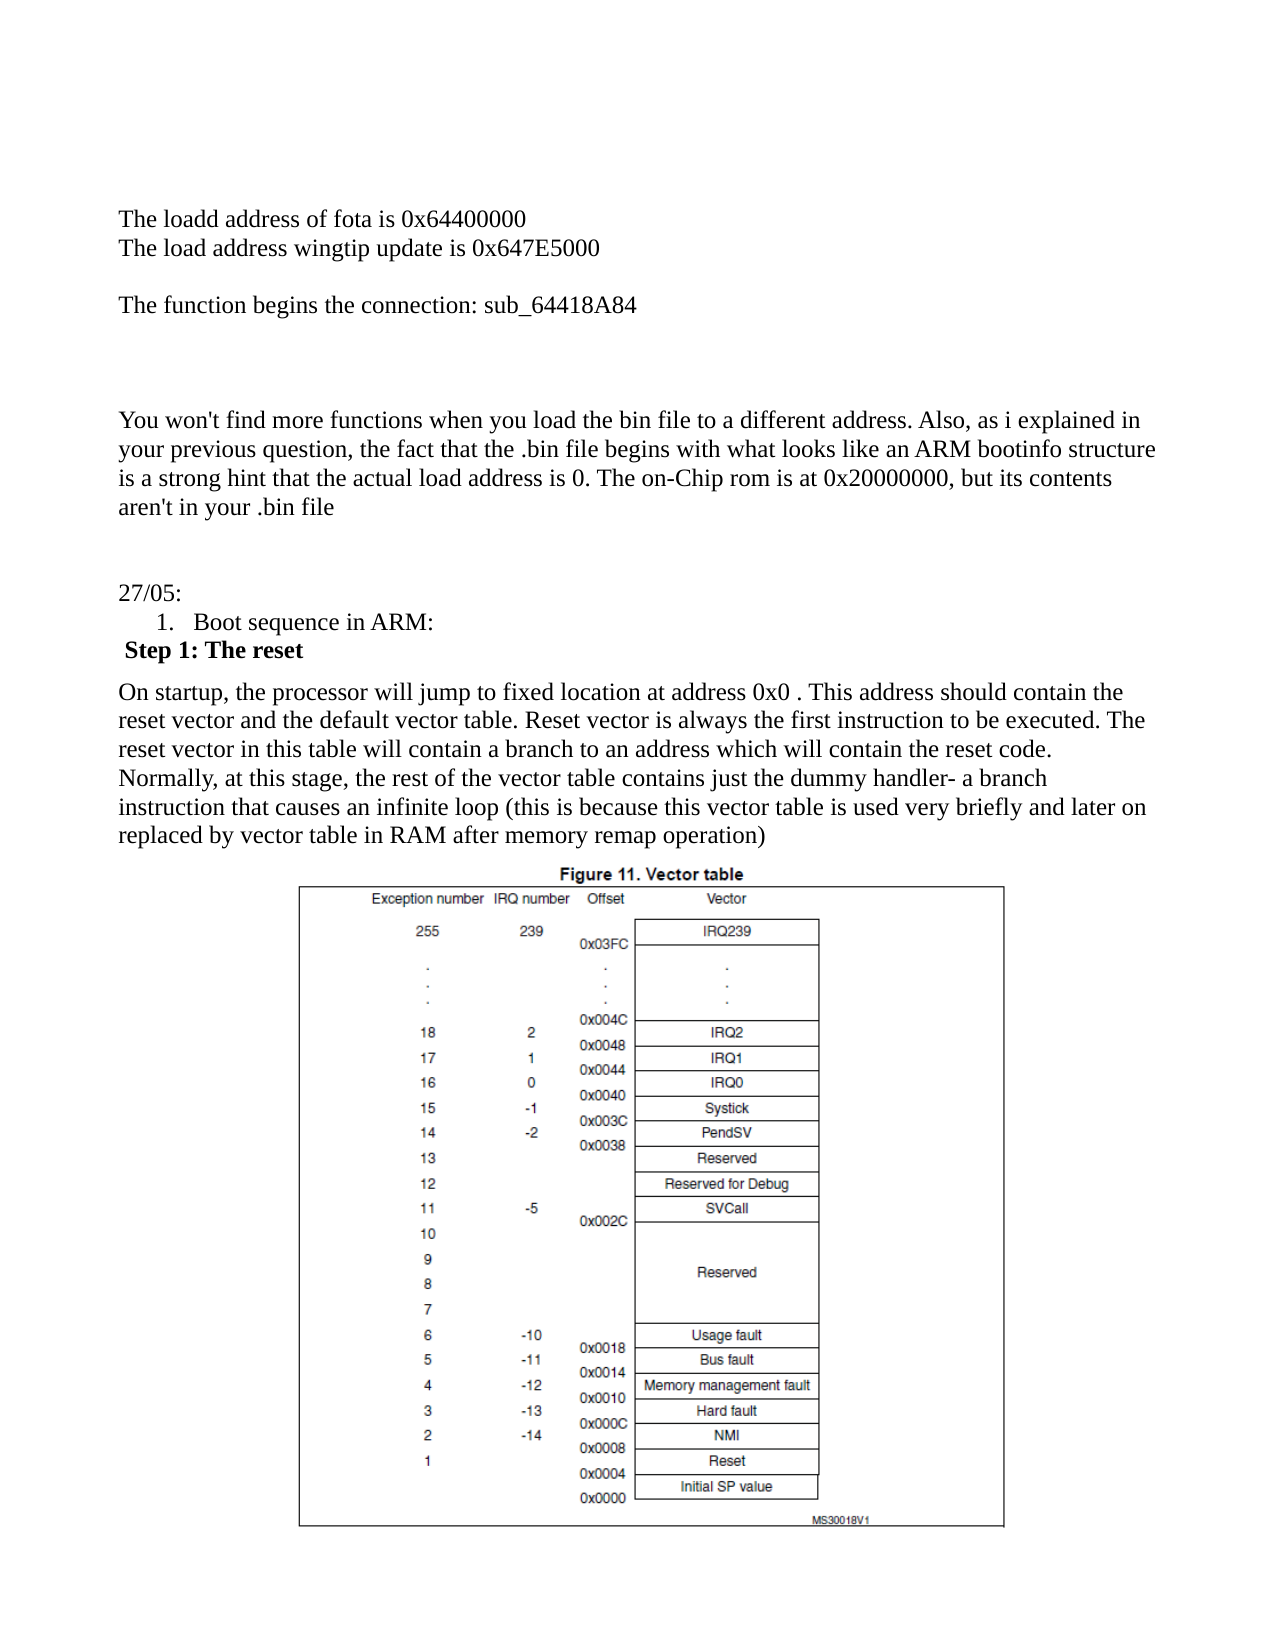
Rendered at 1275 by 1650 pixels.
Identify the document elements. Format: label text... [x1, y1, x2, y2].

text Step 1: The reset [118, 636, 1157, 664]
text The function begins the connection: sub_64418A84 [118, 291, 1157, 319]
text The loadd address of fota is 0x64400000 [118, 204, 1157, 233]
list Boot sequence in ARM: [156, 607, 1157, 636]
text 27/05: [118, 578, 1157, 607]
text On startup, the processor will jump to fixed location at address 0x0 . This address should contain the reset vector and the default vector table. Reset vector is always the first instruction to be executed. The reset vector in this table will contain a branch to an address which will contain the reset code. Normally, at this stage, the rest of the vector table contains just the dummy handler- a branch instruction that causes an infinite loop (this is because this vector table is used very briefly and later on replaced by vector table in RAM after memory remap operation) [118, 677, 1157, 849]
text You won't find more functions when you load the bin file to a different address. Also, as i explained in your previous question, the fact that the .bin file begins with what looks like an ARM bootinfo structure is a strong hint that the actual load address is 0. The on-Chip rom is at 0x20000000, but its contents aren't in your .bin file [118, 406, 1157, 521]
text The load address wingtip update is 0x647E5000 [118, 233, 1157, 262]
